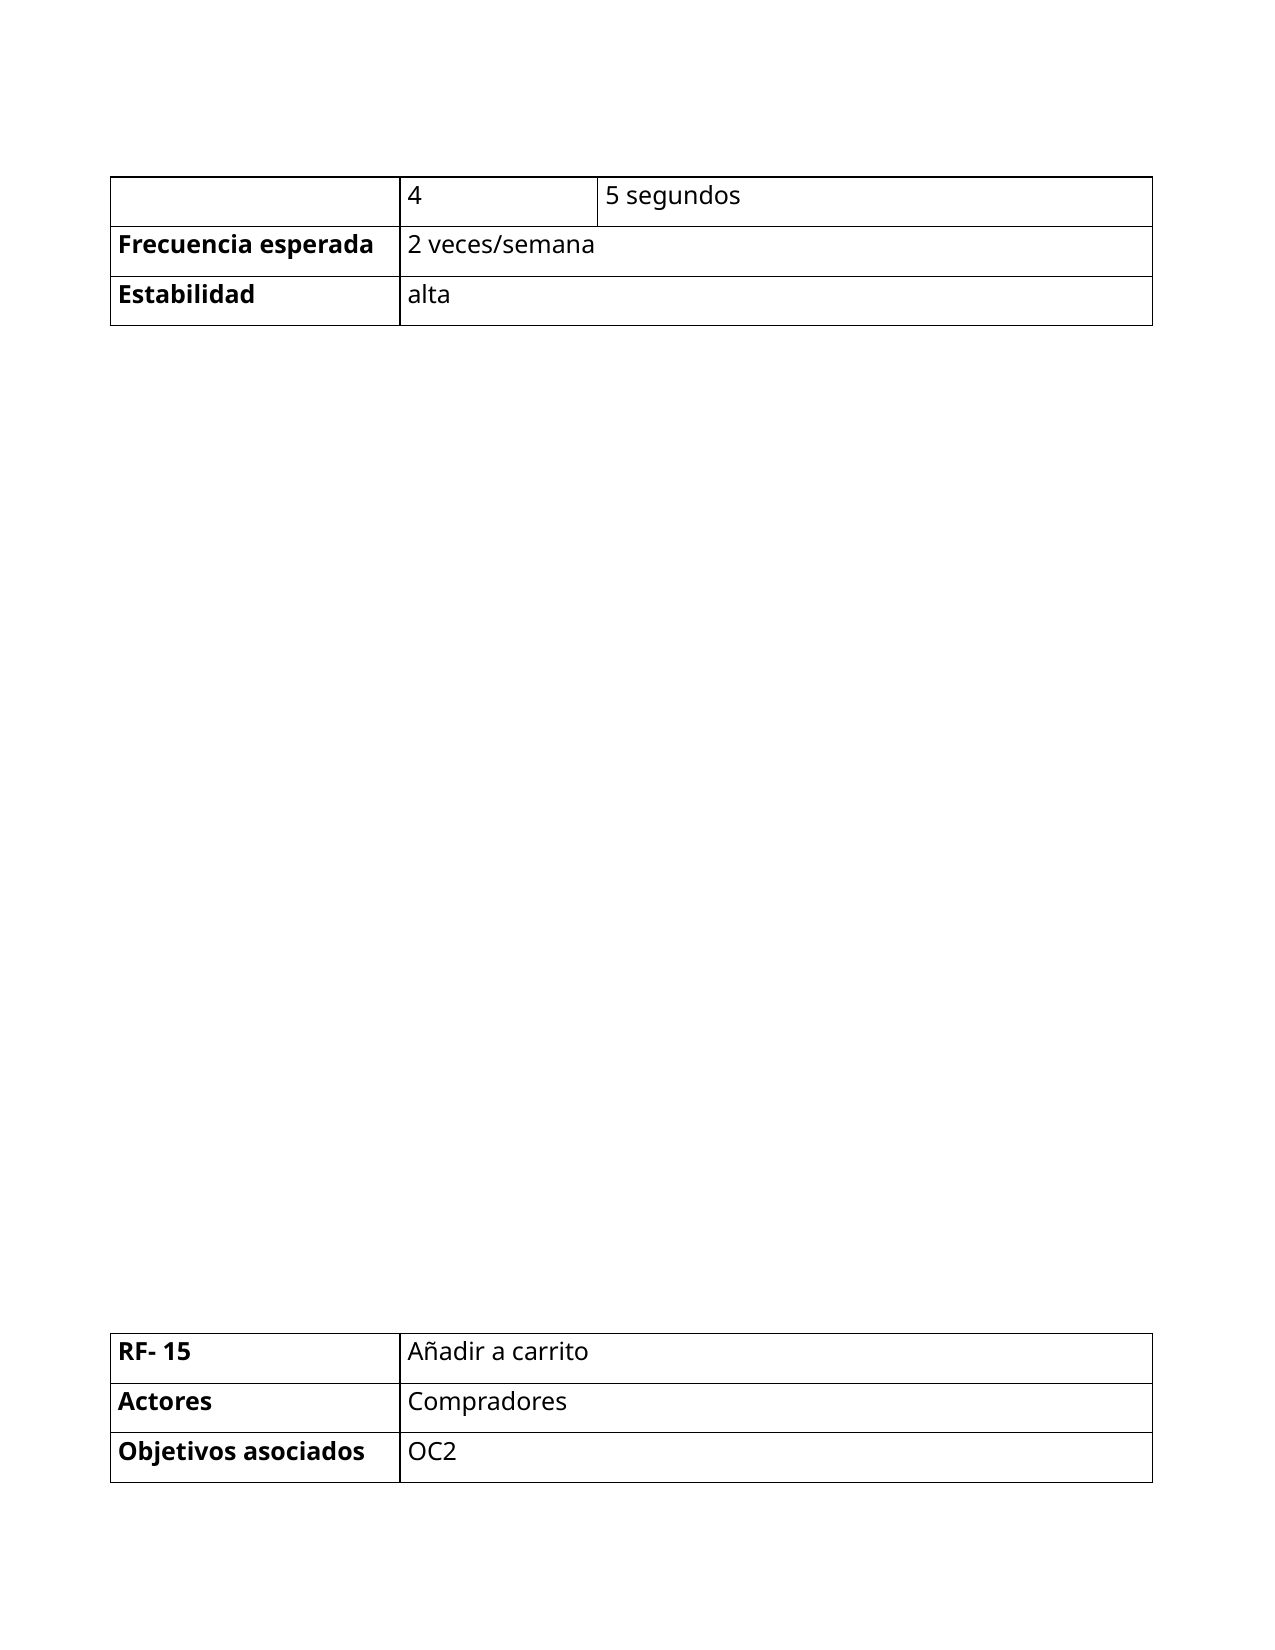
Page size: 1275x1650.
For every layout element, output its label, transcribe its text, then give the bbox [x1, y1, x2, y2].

table_cell 2 veces/semana [401, 227, 1152, 276]
table_cell Actores [111, 1384, 399, 1432]
table_cell Objetivos asociados [111, 1433, 399, 1482]
table_cell [111, 178, 399, 226]
table_cell Compradores [401, 1384, 1152, 1432]
table_header RF- 15 [111, 1334, 399, 1382]
table_cell Estabilidad [111, 277, 399, 325]
table_cell 5 segundos [598, 178, 1152, 226]
table_cell OC2 [401, 1433, 1152, 1482]
table_cell 4 [401, 178, 597, 226]
table_cell Frecuencia esperada [111, 227, 399, 276]
table_header Añadir a carrito [401, 1334, 1152, 1382]
table_cell alta [401, 277, 1152, 325]
